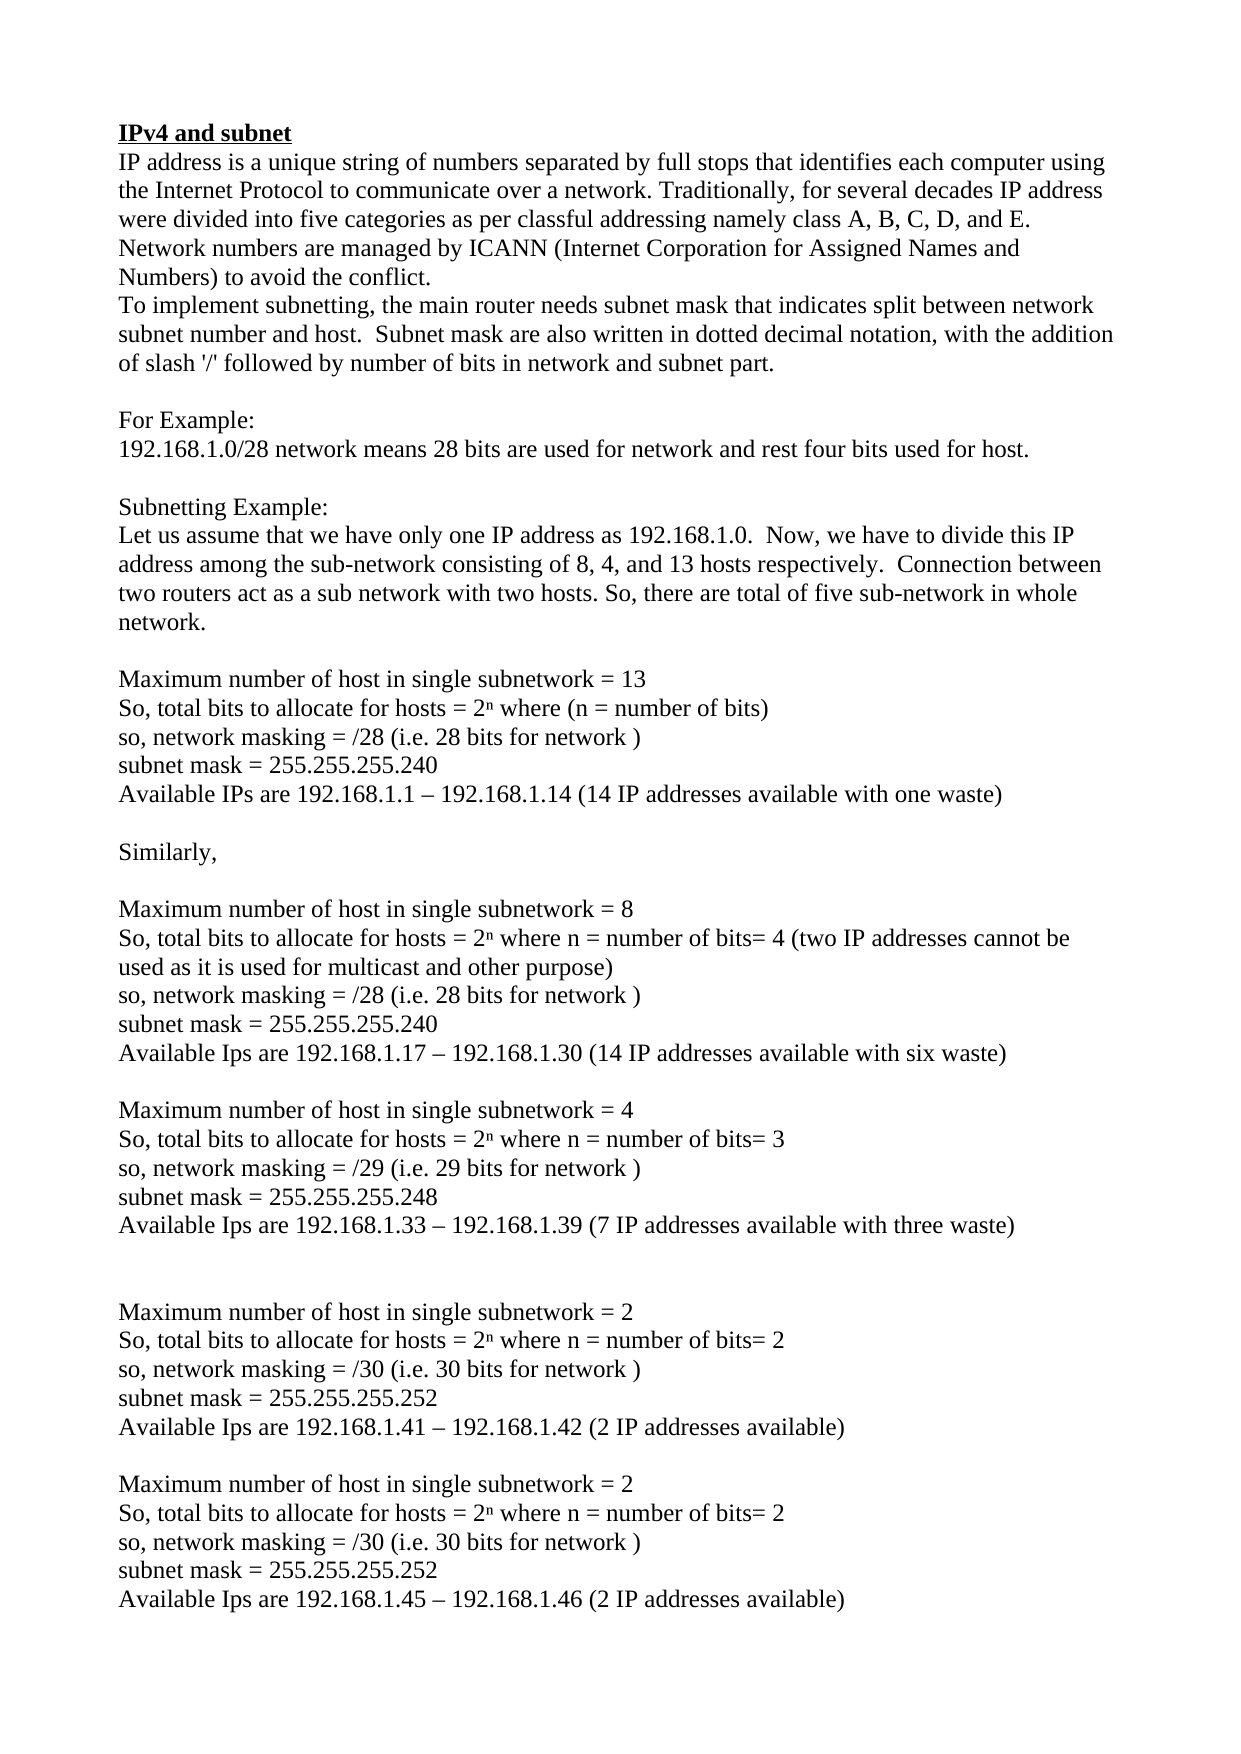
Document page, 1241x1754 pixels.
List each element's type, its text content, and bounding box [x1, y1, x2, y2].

text Maximum number of host in single subnetwork = 2 [118, 1297, 1122, 1326]
text So, total bits to allocate for hosts = 2ⁿ where (n = number of bits) [118, 693, 1122, 722]
text Available Ips are 192.168.1.17 – 192.168.1.30 (14 IP addresses available with six waste) [118, 1038, 1122, 1067]
text So, total bits to allocate for hosts = 2ⁿ where n = number of bits= 2 [118, 1326, 1122, 1354]
text So, total bits to allocate for hosts = 2ⁿ where n = number of bits= 4 (two IP addresses cannot be used as it is used for multicast and other purpose) [118, 923, 1122, 981]
text subnet mask = 255.255.255.252 [118, 1556, 1122, 1584]
text Let us assume that we have only one IP address as 192.168.1.0. Now, we have to divide this IP address among the sub-network consisting of 8, 4, and 13 hosts respectively. Connection between two routers act as a sub network with two hosts. So, there are total of five sub-network in whole network. [118, 521, 1122, 636]
text IPv4 and subnet [118, 118, 1122, 147]
text Maximum number of host in single subnetwork = 13 [118, 664, 1122, 693]
text Maximum number of host in single subnetwork = 8 [118, 894, 1122, 923]
text so, network masking = /30 (i.e. 30 bits for network ) [118, 1354, 1122, 1383]
text subnet mask = 255.255.255.248 [118, 1182, 1122, 1211]
text So, total bits to allocate for hosts = 2ⁿ where n = number of bits= 2 [118, 1498, 1122, 1527]
text Available Ips are 192.168.1.45 – 192.168.1.46 (2 IP addresses available) [118, 1584, 1122, 1613]
text subnet mask = 255.255.255.240 [118, 751, 1122, 779]
text Subnetting Example: [118, 492, 1122, 521]
text Similarly, [118, 837, 1122, 866]
text Available Ips are 192.168.1.33 – 192.168.1.39 (7 IP addresses available with three waste) [118, 1211, 1122, 1239]
text To implement subnetting, the main router needs subnet mask that indicates split between network subnet number and host. Subnet mask are also written in dotted decimal notation, with the addition of slash '/' followed by number of bits in network and subnet part. [118, 291, 1122, 377]
text so, network masking = /29 (i.e. 29 bits for network ) [118, 1153, 1122, 1182]
text subnet mask = 255.255.255.252 [118, 1383, 1122, 1412]
text so, network masking = /28 (i.e. 28 bits for network ) [118, 981, 1122, 1009]
text so, network masking = /30 (i.e. 30 bits for network ) [118, 1527, 1122, 1556]
text For Example: [118, 406, 1122, 434]
text Maximum number of host in single subnetwork = 4 [118, 1096, 1122, 1124]
text subnet mask = 255.255.255.240 [118, 1009, 1122, 1038]
text so, network masking = /28 (i.e. 28 bits for network ) [118, 722, 1122, 751]
text 192.168.1.0/28 network means 28 bits are used for network and rest four bits used for host. [118, 434, 1122, 463]
text Maximum number of host in single subnetwork = 2 [118, 1469, 1122, 1498]
text Available Ips are 192.168.1.41 – 192.168.1.42 (2 IP addresses available) [118, 1412, 1122, 1441]
text IP address is a unique string of numbers separated by full stops that identifies each computer using the Internet Protocol to communicate over a network. Traditionally, for several decades IP address were divided into five categories as per classful addressing namely class A, B, C, D, and E. Network numbers are managed by ICANN (Internet Corporation for Assigned Names and Numbers) to avoid the conflict. [118, 147, 1122, 291]
text So, total bits to allocate for hosts = 2ⁿ where n = number of bits= 3 [118, 1124, 1122, 1153]
text Available IPs are 192.168.1.1 – 192.168.1.14 (14 IP addresses available with one waste) [118, 779, 1122, 808]
